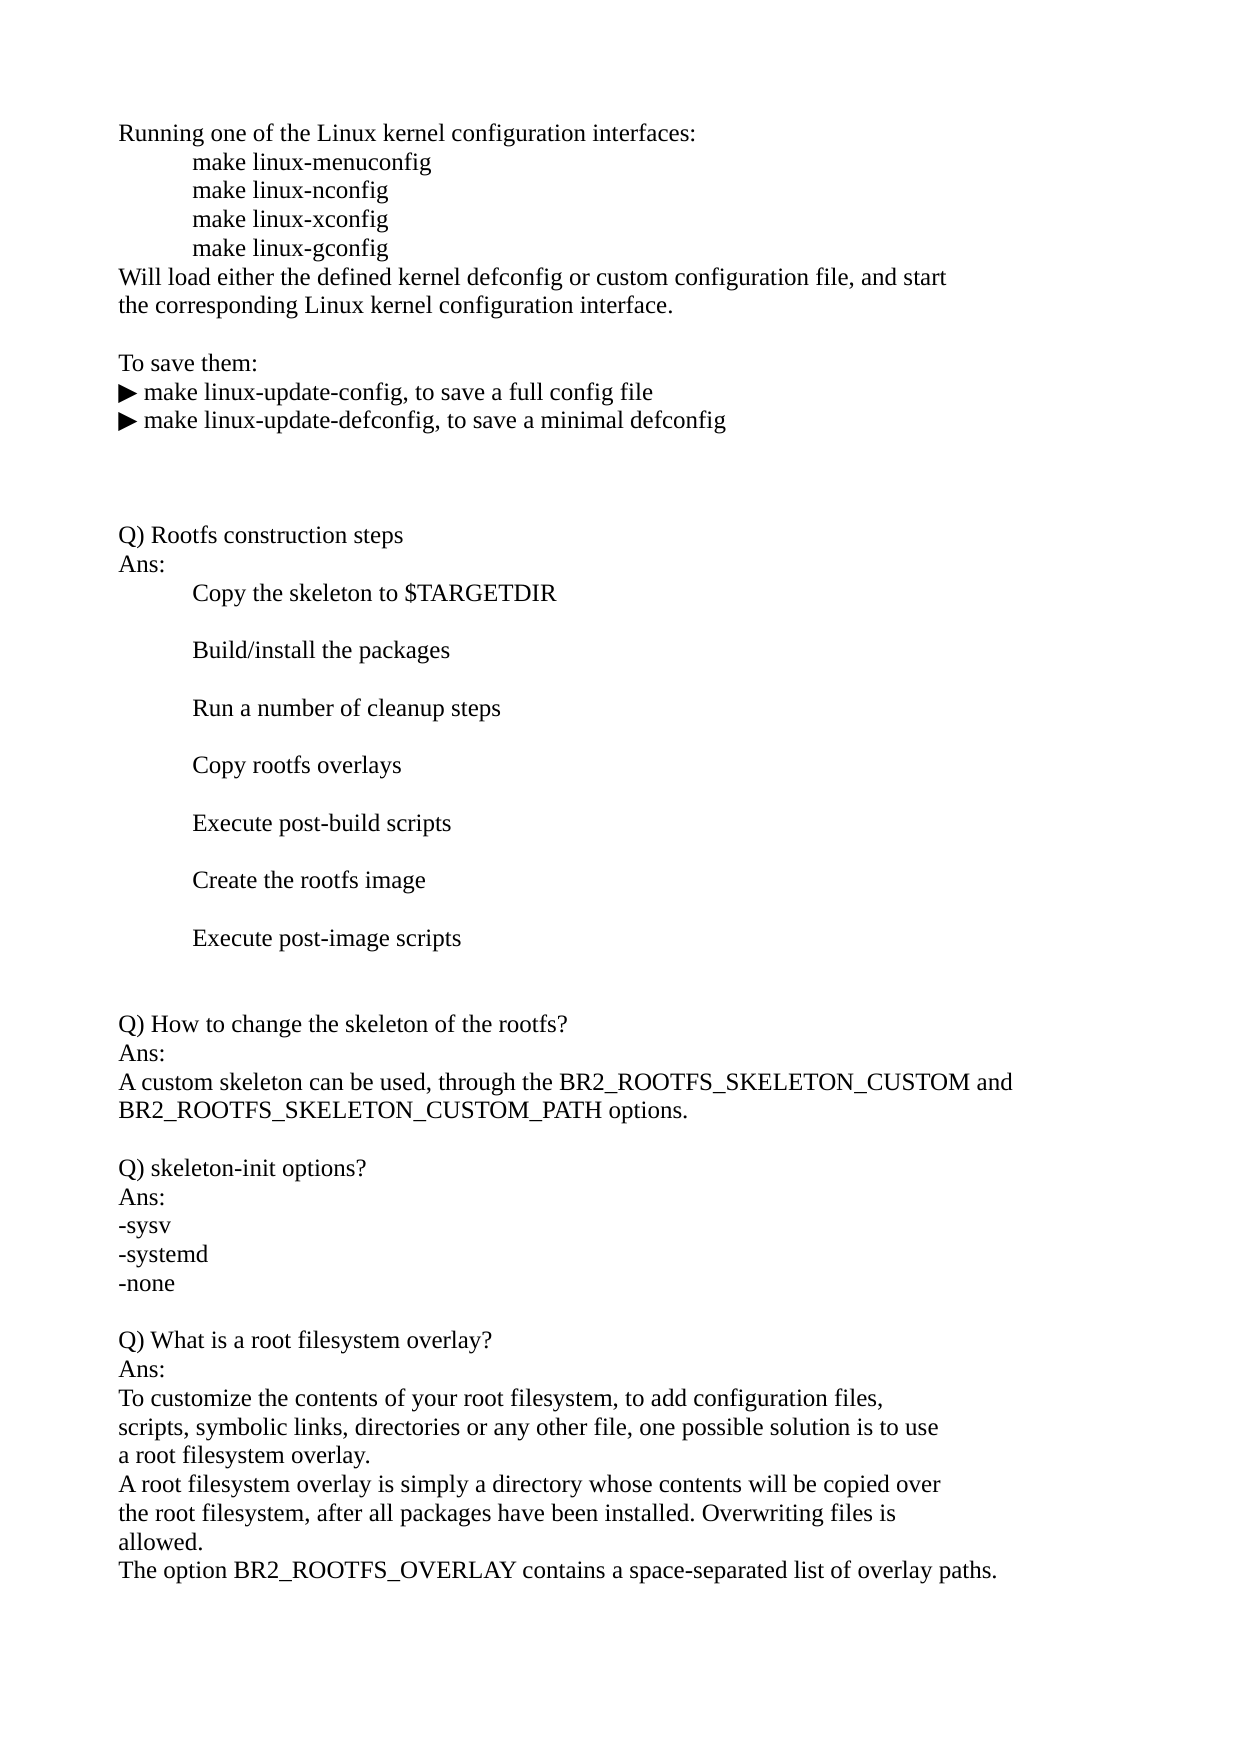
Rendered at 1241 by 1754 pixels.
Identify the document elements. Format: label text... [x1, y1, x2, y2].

text Will load either the defined kernel defconfig or custom configuration file, and start [118, 262, 1122, 291]
text ▶ make linux-update-config, to save a full config file [118, 377, 1122, 406]
text -sysv [118, 1211, 1122, 1239]
text -none [118, 1268, 1122, 1297]
text the corresponding Linux kernel configuration interface. [118, 291, 1122, 319]
text Q) What is a root filesystem overlay? [118, 1326, 1122, 1354]
text Q) Rootfs construction steps [118, 521, 1122, 549]
text scripts, symbolic links, directories or any other file, one possible solution is to use [118, 1412, 1122, 1441]
text BR2_ROOTFS_SKELETON_CUSTOM_PATH options. [118, 1096, 1122, 1124]
text Ans: [118, 549, 1122, 578]
text Build/install the packages [118, 636, 1122, 664]
text the root filesystem, after all packages have been installed. Overwriting files is [118, 1498, 1122, 1527]
text Create the rootfs image [118, 866, 1122, 894]
text A custom skeleton can be used, through the BR2_ROOTFS_SKELETON_CUSTOM and [118, 1067, 1122, 1096]
text Copy rootfs overlays [118, 751, 1122, 779]
text To save them: [118, 348, 1122, 377]
text Running one of the Linux kernel configuration interfaces: [118, 118, 1122, 147]
text Execute post-build scripts [118, 808, 1122, 837]
text make linux-xconfig [118, 204, 1122, 233]
text Copy the skeleton to $TARGETDIR [118, 578, 1122, 607]
text make linux-gconfig [118, 233, 1122, 262]
text Run a number of cleanup steps [118, 693, 1122, 722]
text -systemd [118, 1239, 1122, 1268]
text a root filesystem overlay. [118, 1441, 1122, 1469]
text Q) skeleton-init options? [118, 1153, 1122, 1182]
text Ans: [118, 1354, 1122, 1383]
text Q) How to change the skeleton of the rootfs? [118, 1009, 1122, 1038]
text make linux-nconfig [118, 176, 1122, 204]
text Ans: [118, 1038, 1122, 1067]
text The option BR2_ROOTFS_OVERLAY contains a space-separated list of overlay paths. [118, 1556, 1122, 1584]
text To customize the contents of your root filesystem, to add configuration files, [118, 1383, 1122, 1412]
text Execute post-image scripts [118, 923, 1122, 952]
text Ans: [118, 1182, 1122, 1211]
text allowed. [118, 1527, 1122, 1556]
text ▶ make linux-update-defconfig, to save a minimal defconfig [118, 406, 1122, 434]
text A root filesystem overlay is simply a directory whose contents will be copied over [118, 1469, 1122, 1498]
text make linux-menuconfig [118, 147, 1122, 176]
